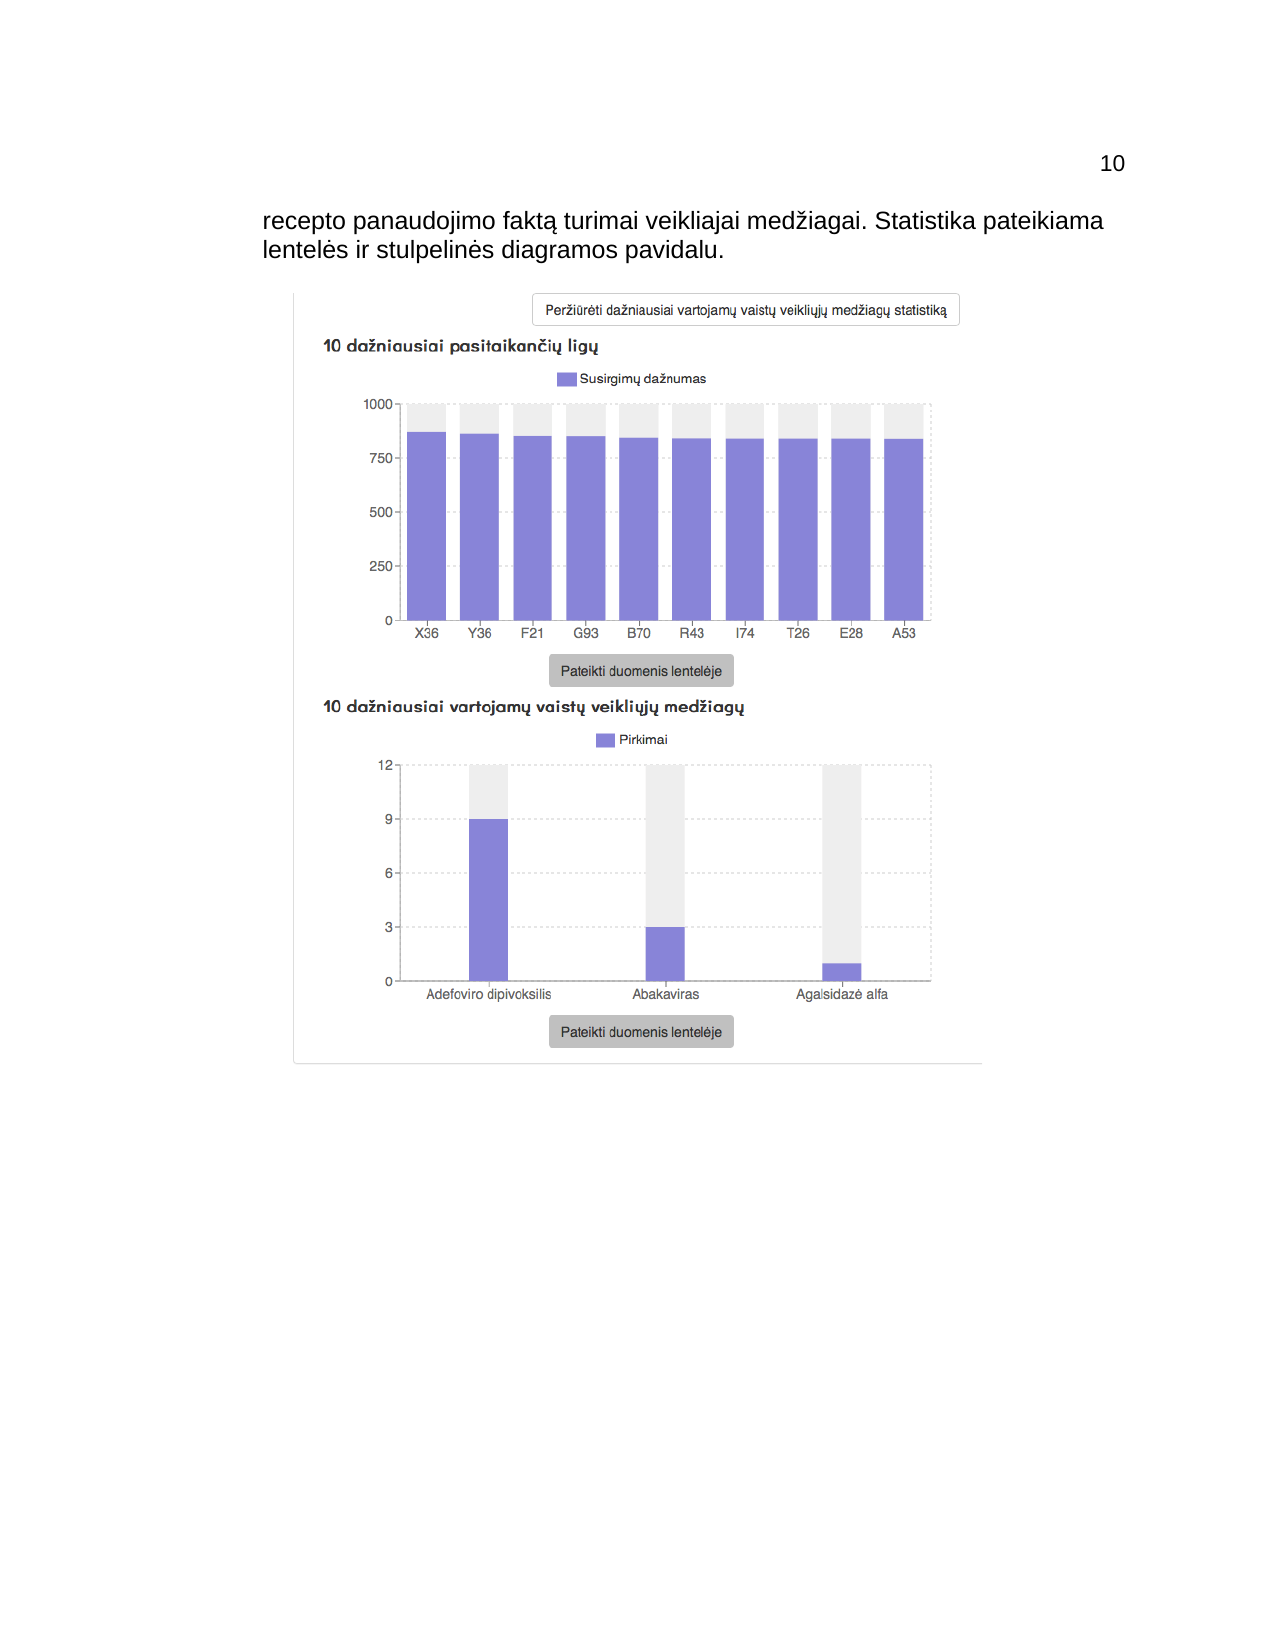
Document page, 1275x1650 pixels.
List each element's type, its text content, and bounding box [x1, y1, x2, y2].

picture [904, 293, 983, 1069]
list recepto panaudojimo faktą turimai veikliajai medžiagai. Statistika pateikiama lentelės ir stulpelinės diagramos pavidalu. [225, 206, 1125, 263]
